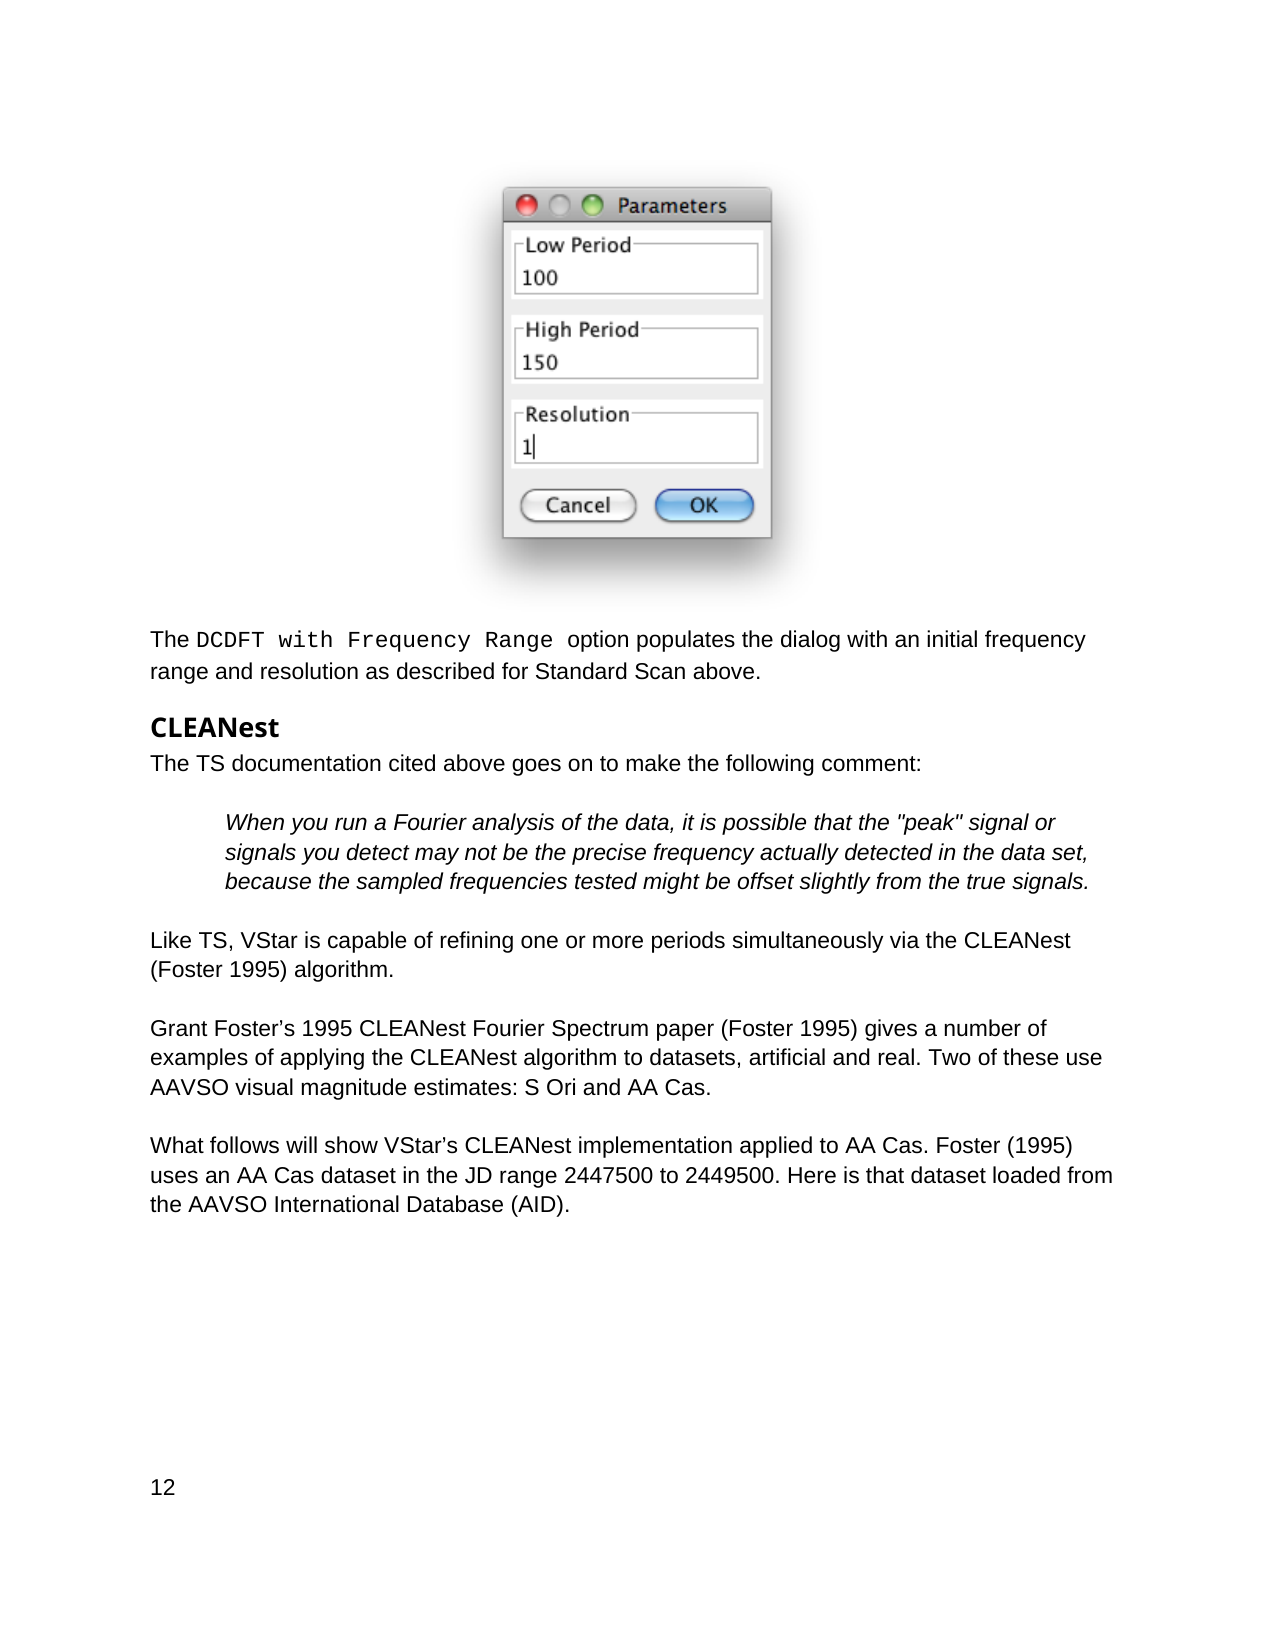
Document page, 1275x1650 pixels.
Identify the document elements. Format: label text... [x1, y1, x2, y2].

text The TS documentation cited above goes on to make the following comment: [150, 751, 1125, 777]
picture [441, 150, 834, 624]
text Like TS, VStar is capable of refining one or more periods simultaneously via the CLEANest (Foster 1995) algorithm. [150, 927, 1125, 982]
text What follows will show VStar’s CLEANest implementation applied to AA Cas. Foster (1995) uses an AA Cas dataset in the JD range 2447500 to 2449500. Here is that dataset loaded from the AAVSO International Database (AID). [150, 1133, 1125, 1217]
subtitle CLEANest [150, 709, 1125, 746]
text When you run a Fourier analysis of the data, it is possible that the "peak" signal or signals you detect may not be the precise frequency actually detected in the data set, because the sampled frequencies tested might be offset slightly from the true signals. [225, 810, 1125, 894]
text Grant Foster’s 1995 CLEANest Fourier Spectrum paper (Foster 1995) gives a number of examples of applying the CLEANest algorithm to datasets, artificial and real. Two of these use AAVSO visual magnitude estimates: S Ori and AA Cas. [150, 1016, 1125, 1100]
text The DCDFT with Frequency Range option populates the dialog with an initial frequency range and resolution as described for Standard Scan above. [150, 627, 1125, 684]
